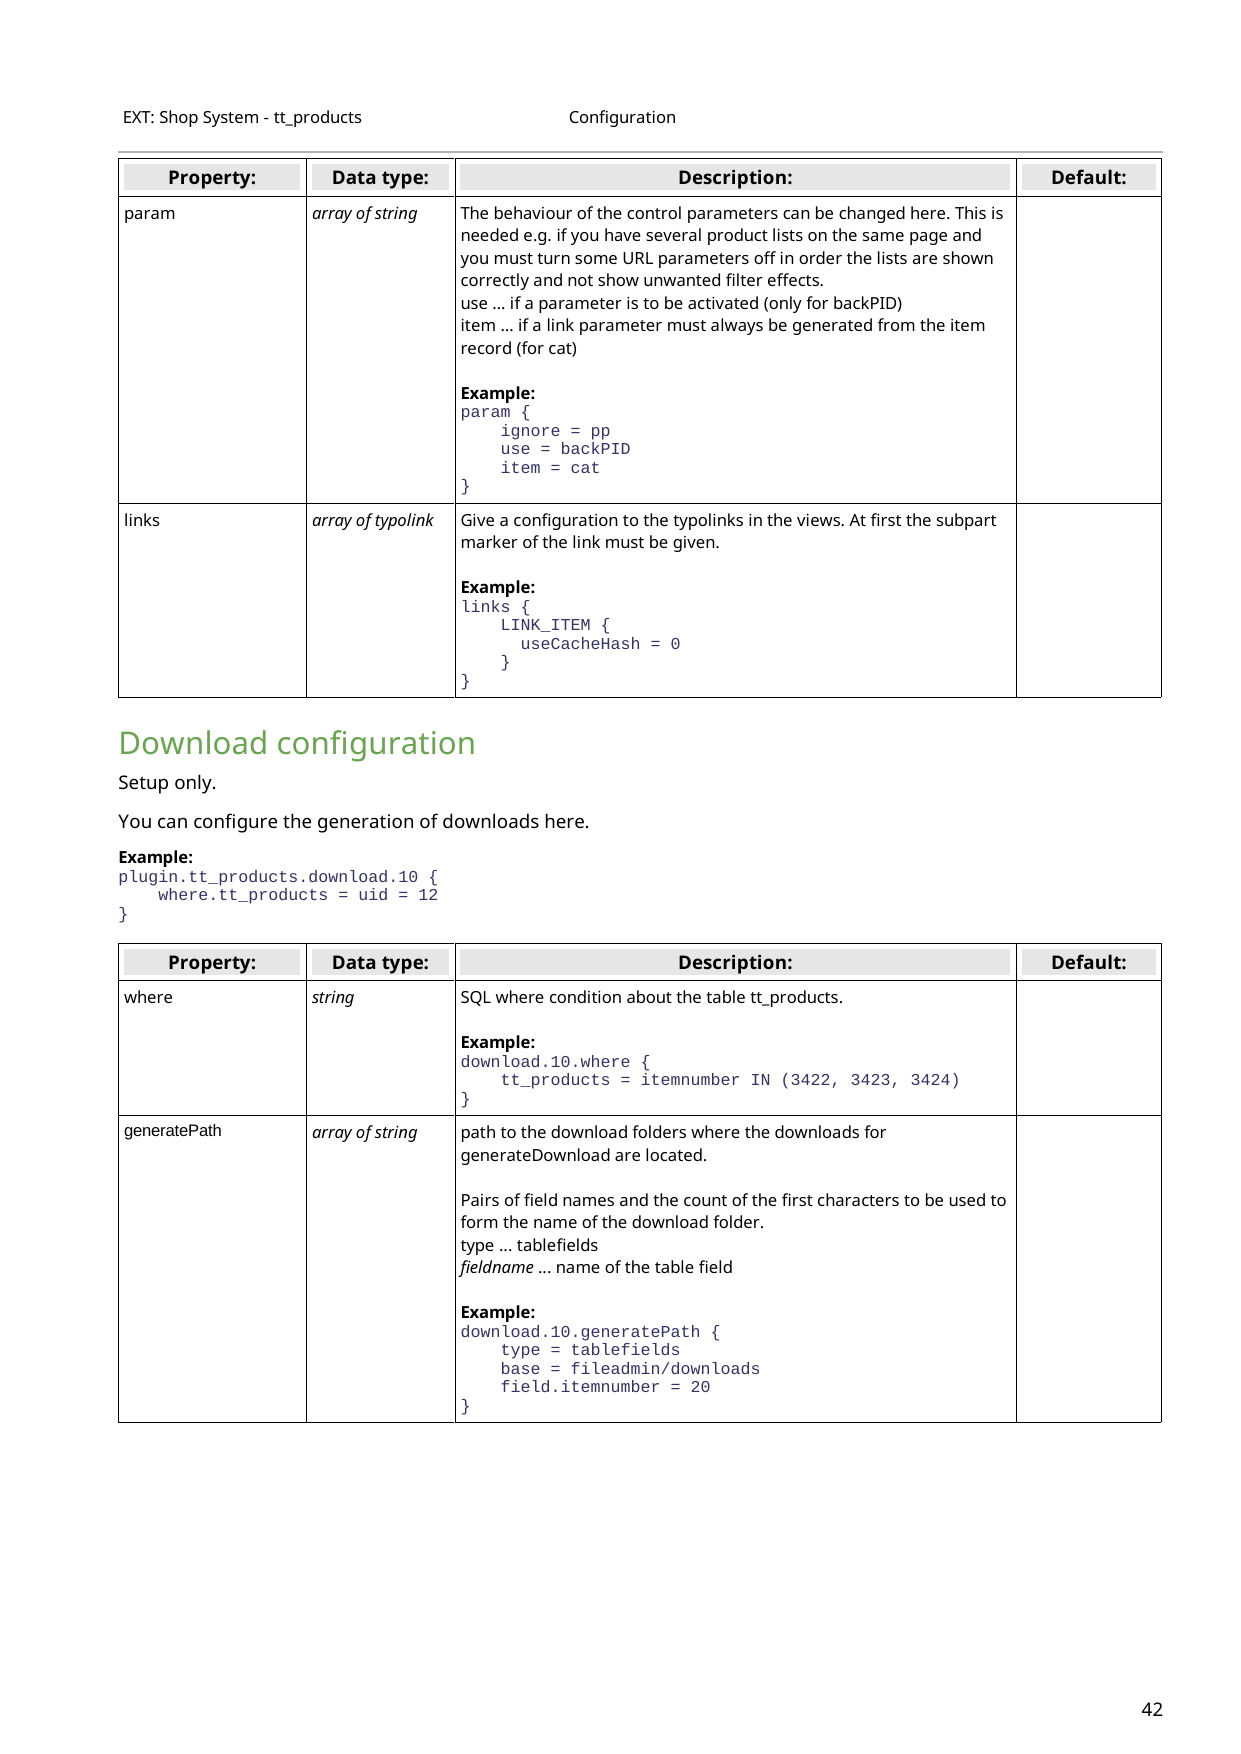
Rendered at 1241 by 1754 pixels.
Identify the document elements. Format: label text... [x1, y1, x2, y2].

table_cell where [119, 981, 306, 1115]
table_cell array of string [307, 197, 454, 503]
table_header Data type: [307, 159, 454, 196]
table_header Default: [1017, 944, 1161, 980]
table_cell [1017, 197, 1161, 503]
table_header Description: [456, 944, 1016, 980]
table_cell array of typolink [307, 504, 454, 697]
table_cell Give a configuration to the typolinks in the views. At first the subpart marker of the link must be given. Example: links { LINK_ITEM { useCacheHash = 0 } } [456, 504, 1016, 697]
text You can configure the generation of downloads here. [118, 808, 1163, 834]
text where.tt_products = uid = 12 [118, 887, 1163, 906]
text } [118, 906, 1163, 924]
table_cell param [119, 197, 306, 503]
table_header Property: [119, 944, 306, 980]
table_cell links [119, 504, 306, 697]
table_header Description: [456, 159, 1016, 196]
table_cell [1017, 504, 1161, 697]
table_cell [1017, 981, 1161, 1115]
subtitle Download configuration [118, 721, 1163, 763]
table_cell array of string [307, 1116, 454, 1422]
table_cell string [307, 981, 454, 1115]
text Setup only. [118, 769, 1163, 795]
table_header Default: [1017, 159, 1161, 196]
subtitle plugin.tt_products.download.10 { [118, 869, 1163, 887]
table_cell [1017, 1116, 1161, 1422]
text Example: [118, 846, 1163, 869]
table_header Property: [119, 159, 306, 196]
table_cell SQL where condition about the table tt_products. Example: download.10.where { tt_products = itemnumber IN (3422, 3423, 3424) } [456, 981, 1016, 1115]
table_cell The behaviour of the control parameters can be changed here. This is needed e.g. if you have several product lists on the same page and you must turn some URL parameters off in order the lists are shown correctly and not show unwanted filter effects. use … if a parameter is to be activated (only for backPID) item … if a link parameter must always be generated from the item record (for cat) Example: param { ignore = pp use = backPID item = cat } [456, 197, 1016, 503]
table_header Data type: [307, 944, 454, 980]
table_cell generatePath [119, 1116, 306, 1422]
table_cell path to the download folders where the downloads for generateDownload are located. Pairs of field names and the count of the first characters to be used to form the name of the download folder. type ... tablefields fieldname ... name of the table field Example: download.10.generatePath { type = tablefields base = fileadmin/downloads field.itemnumber = 20 } [456, 1116, 1016, 1422]
